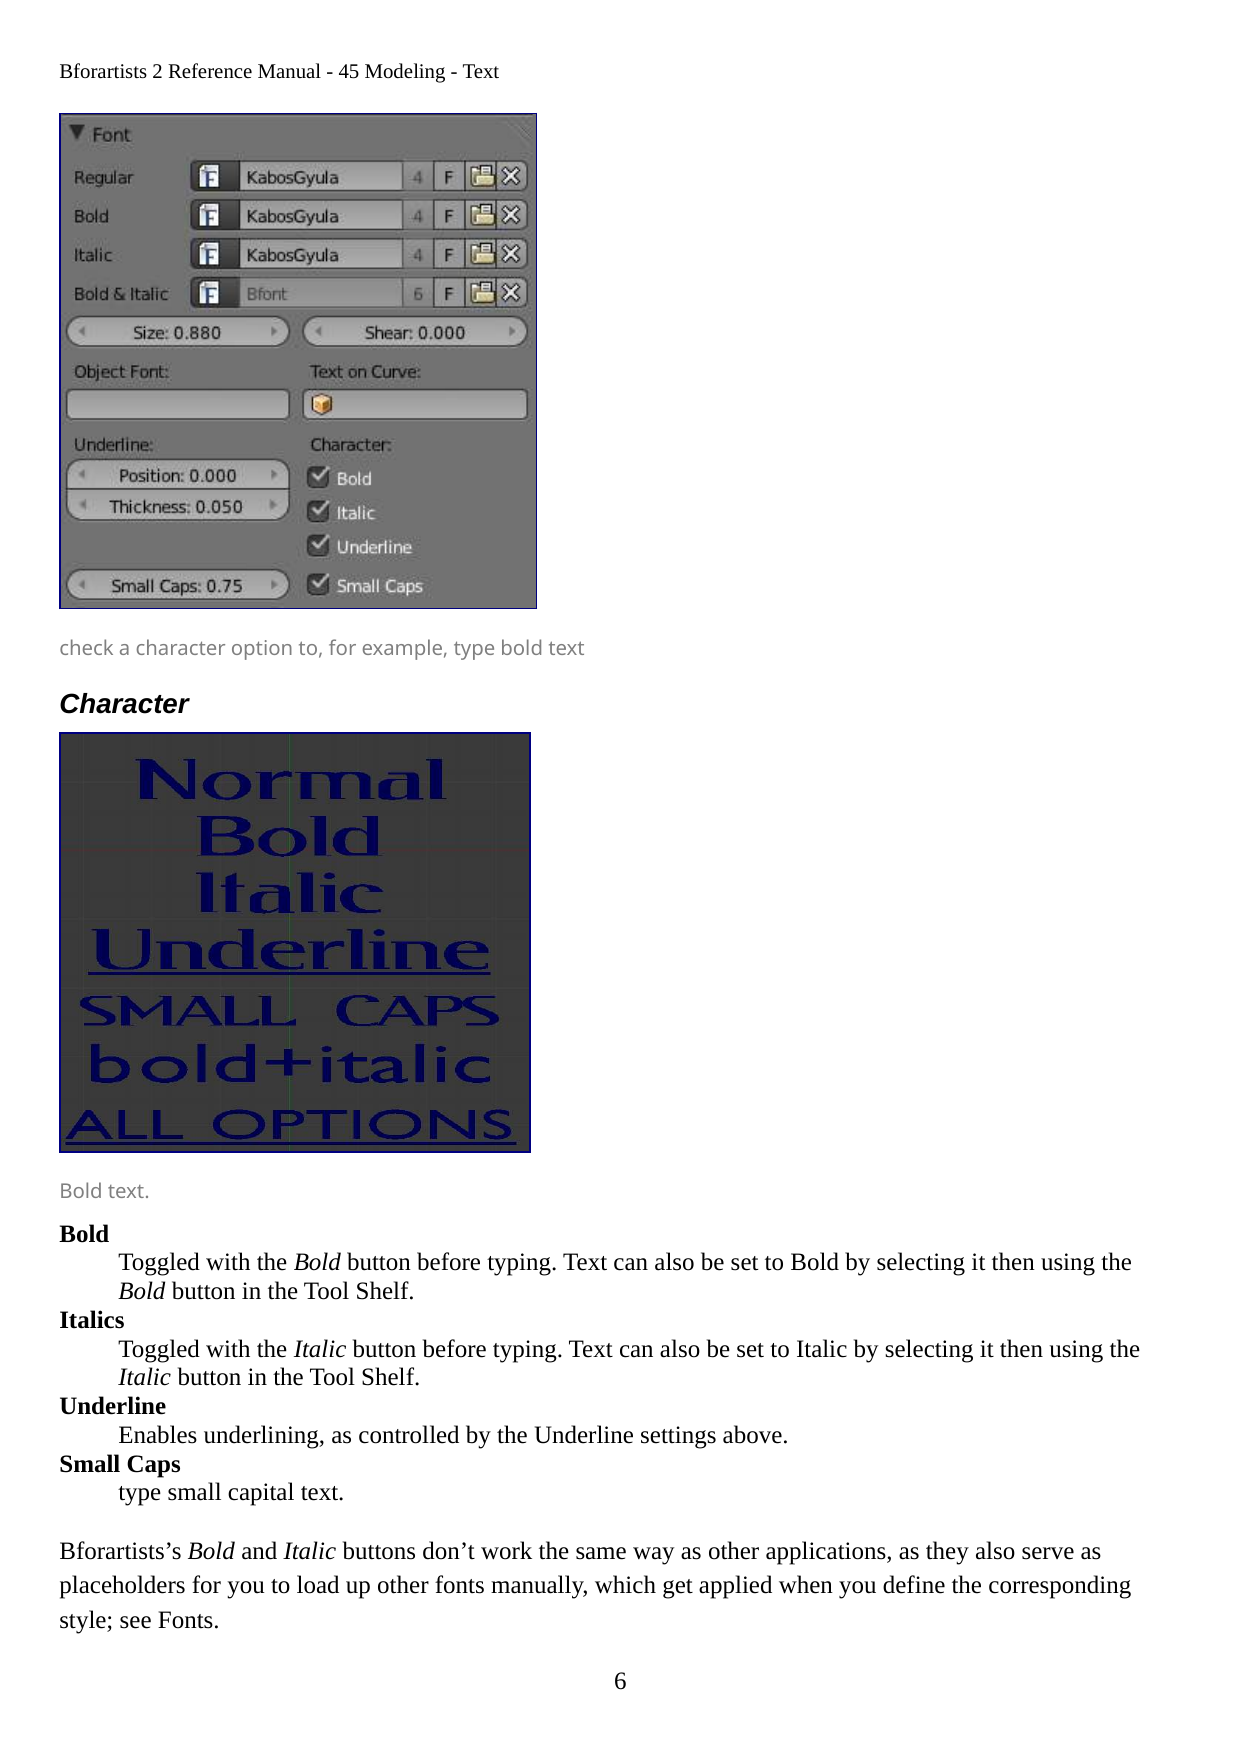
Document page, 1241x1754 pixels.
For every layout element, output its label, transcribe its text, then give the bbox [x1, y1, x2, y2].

picture [61, 114, 536, 608]
subtitle Character [59, 688, 1181, 720]
text check a character option to, for example, type bold text [59, 629, 1181, 661]
picture [61, 734, 529, 1151]
text Bold text. [59, 1173, 1181, 1204]
list Toggled with the Bold button before typing. Text can also be set to Bold by selecting it then using the Bold button in the Tool Shelf. [118, 1247, 1181, 1305]
subtitle Bold [59, 1219, 1181, 1247]
list Enables underlining, as controlled by the Underline settings above. [118, 1420, 1181, 1449]
subtitle Underline [59, 1391, 1181, 1420]
subtitle Italics [59, 1305, 1181, 1334]
list type small capital text. [118, 1477, 1181, 1506]
subtitle Small Caps [59, 1449, 1181, 1477]
text Bforartists’s Bold and Italic buttons don’t work the same way as other applications, as they also serve as placeholders for you to load up other fonts manually, which get applied when you define the corresponding style; see Fonts. [59, 1536, 1181, 1633]
list Toggled with the Italic button before typing. Text can also be set to Italic by selecting it then using the Italic button in the Tool Shelf. [118, 1334, 1181, 1391]
